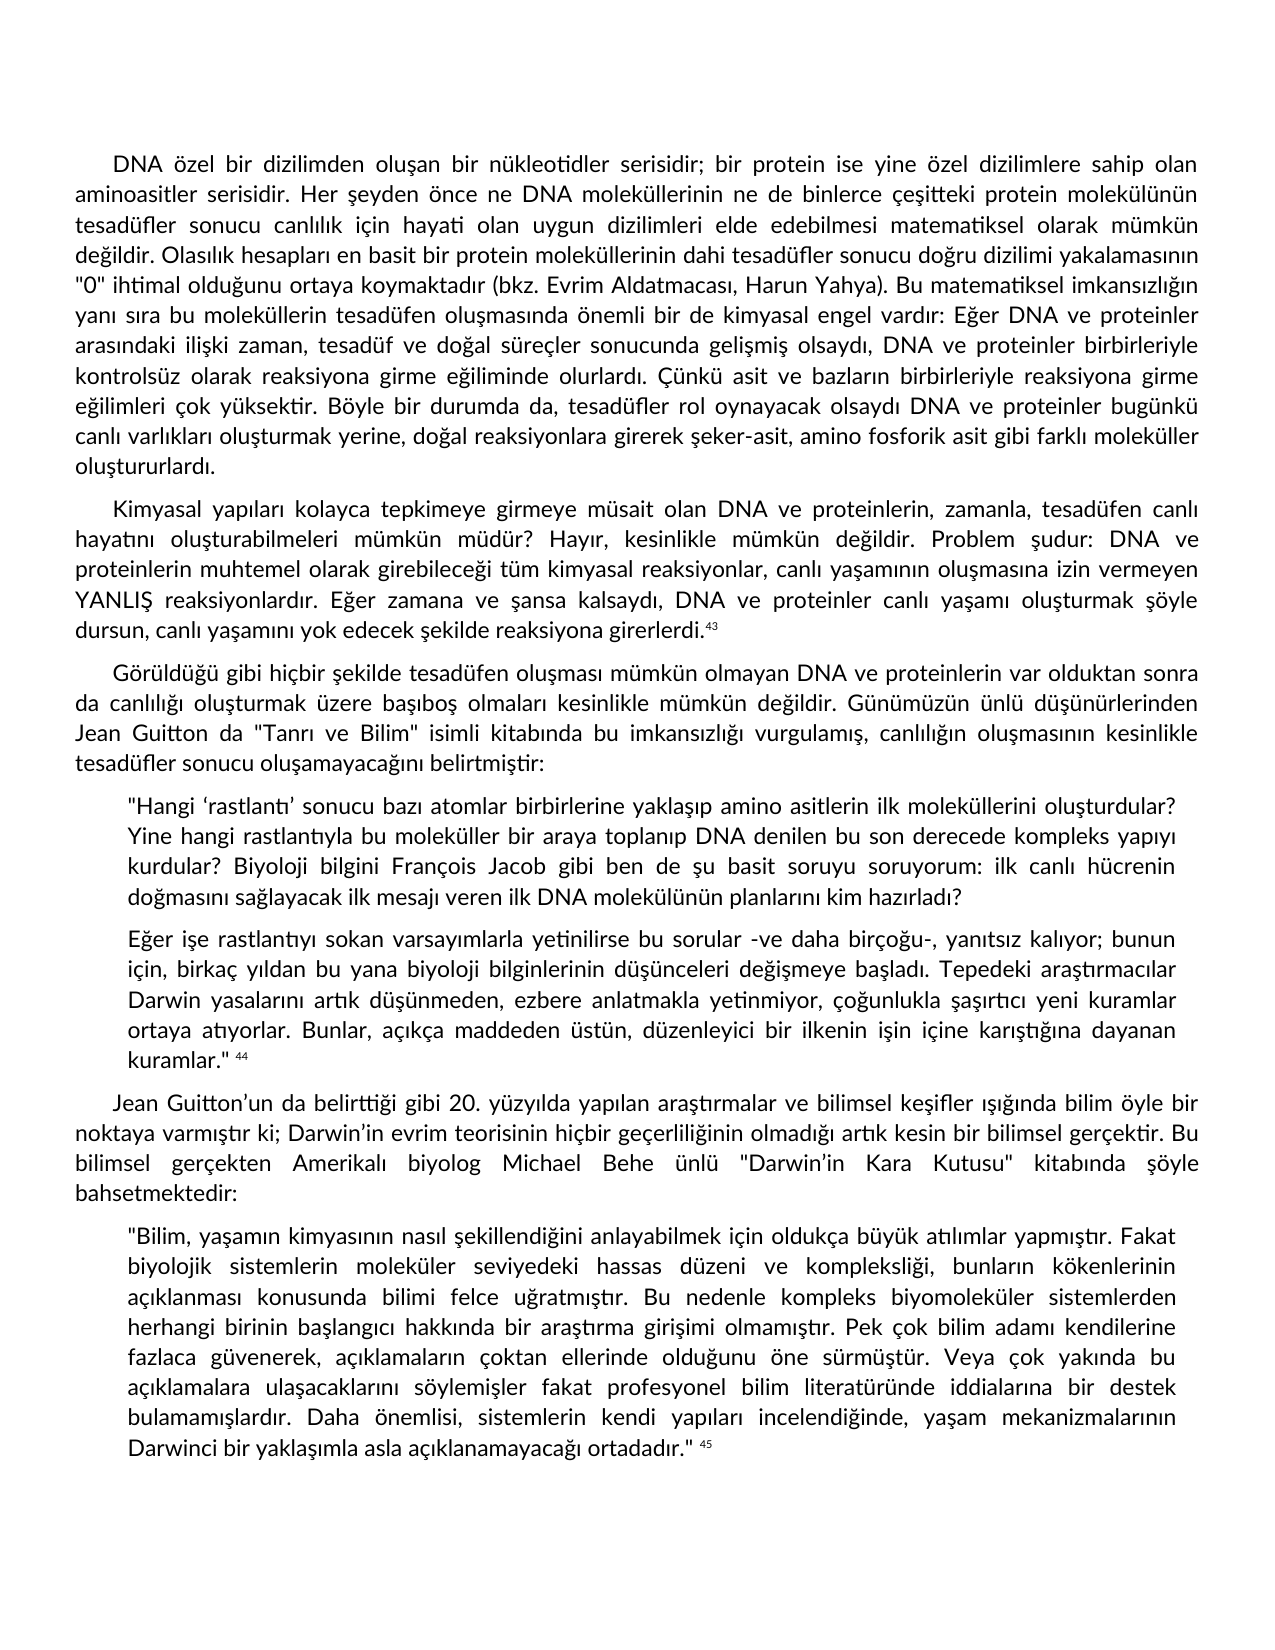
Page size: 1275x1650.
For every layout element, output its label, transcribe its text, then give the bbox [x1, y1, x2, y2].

text Kimyasal yapıları kolayca tepkimeye girmeye müsait olan DNA ve proteinlerin, zamanla, tesadüfen canlı hayatını oluşturabilmeleri mümkün müdür? Hayır, kesinlikle mümkün değildir. Problem şudur: DNA ve proteinlerin muhtemel olarak girebileceği tüm kimyasal reaksiyonlar, canlı yaşamının oluşmasına izin vermeyen YANLIŞ reaksiyonlardır. Eğer zamana ve şansa kalsaydı, DNA ve proteinler canlı yaşamı oluşturmak şöyle dursun, canlı yaşamını yok edecek şekilde reaksiyona girerlerdi.43 [75, 495, 1200, 643]
text Eğer işe rastlantıyı sokan varsayımlarla yetinilirse bu sorular -ve daha birçoğu-, yanıtsız kalıyor; bunun için, birkaç yıldan bu yana biyoloji bilginlerinin düşünceleri değişmeye başladı. Tepedeki araştırmacılar Darwin yasalarını artık düşünmeden, ezbere anlatmakla yetinmiyor, çoğunlukla şaşırtıcı yeni kuramlar ortaya atıyorlar. Bunlar, açıkça maddeden üstün, düzenleyici bir ilkenin işin içine karıştığına dayanan kuramlar." 44 [127, 925, 1177, 1073]
text Görüldüğü gibi hiçbir şekilde tesadüfen oluşması mümkün olmayan DNA ve proteinlerin var olduktan sonra da canlılığı oluşturmak üzere başıboş olmaları kesinlikle mümkün değildir. Günümüzün ünlü düşünürlerinden Jean Guitton da "Tanrı ve Bilim" isimli kitabında bu imkansızlığı vurgulamış, canlılığın oluşmasının kesinlikle tesadüfler sonucu oluşamayacağını belirtmiştir: [75, 658, 1200, 776]
text DNA özel bir dizilimden oluşan bir nükleotidler serisidir; bir protein ise yine özel dizilimlere sahip olan aminoasitler serisidir. Her şeyden önce ne DNA moleküllerinin ne de binlerce çeşitteki protein molekülünün tesadüfler sonucu canlılık için hayati olan uygun dizilimleri elde edebilmesi matematiksel olarak mümkün değildir. Olasılık hesapları en basit bir protein moleküllerinin dahi tesadüfler sonucu doğru dizilimi yakalamasının "0" ihtimal olduğunu ortaya koymaktadır (bkz. Evrim Aldatmacası, Harun Yahya). Bu matematiksel imkansızlığın yanı sıra bu moleküllerin tesadüfen oluşmasında önemli bir de kimyasal engel vardır: Eğer DNA ve proteinler arasındaki ilişki zaman, tesadüf ve doğal süreçler sonucunda gelişmiş olsaydı, DNA ve proteinler birbirleriyle kontrolsüz olarak reaksiyona girme eğiliminde olurlardı. Çünkü asit ve bazların birbirleriyle reaksiyona girme eğilimleri çok yüksektir. Böyle bir durumda da, tesadüfler rol oynayacak olsaydı DNA ve proteinler bugünkü canlı varlıkları oluşturmak yerine, doğal reaksiyonlara girerek şeker-asit, amino fosforik asit gibi farklı moleküller oluştururlardı. [75, 150, 1200, 479]
text "Hangi ‘rastlantı’ sonucu bazı atomlar birbirlerine yaklaşıp amino asitlerin ilk moleküllerini oluşturdular? Yine hangi rastlantıyla bu moleküller bir araya toplanıp DNA denilen bu son derecede kompleks yapıyı kurdular? Biyoloji bilgini François Jacob gibi ben de şu basit soruyu soruyorum: ilk canlı hücrenin doğmasını sağlayacak ilk mesajı veren ilk DNA molekülünün planlarını kim hazırladı? [127, 792, 1177, 910]
text "Bilim, yaşamın kimyasının nasıl şekillendiğini anlayabilmek için oldukça büyük atılımlar yapmıştır. Fakat biyolojik sistemlerin moleküler seviyedeki hassas düzeni ve kompleksliği, bunların kökenlerinin açıklanması konusunda bilimi felce uğratmıştır. Bu nedenle kompleks biyomoleküler sistemlerden herhangi birinin başlangıcı hakkında bir araştırma girişimi olmamıştır. Pek çok bilim adamı kendilerine fazlaca güvenerek, açıklamaların çoktan ellerinde olduğunu öne sürmüştür. Veya çok yakında bu açıklamalara ulaşacaklarını söylemişler fakat profesyonel bilim literatüründe iddialarına bir destek bulamamışlardır. Daha önemlisi, sistemlerin kendi yapıları incelendiğinde, yaşam mekanizmalarının Darwinci bir yaklaşımla asla açıklanamayacağı ortadadır." 45 [127, 1222, 1177, 1461]
text Jean Guitton’un da belirttiği gibi 20. yüzyılda yapılan araştırmalar ve bilimsel keşifler ışığında bilim öyle bir noktaya varmıştır ki; Darwin’in evrim teorisinin hiçbir geçerliliğinin olmadığı artık kesin bir bilimsel gerçektir. Bu bilimsel gerçekten Amerikalı biyolog Michael Behe ünlü "Darwin’in Kara Kutusu" kitabında şöyle bahsetmektedir: [75, 1088, 1200, 1207]
